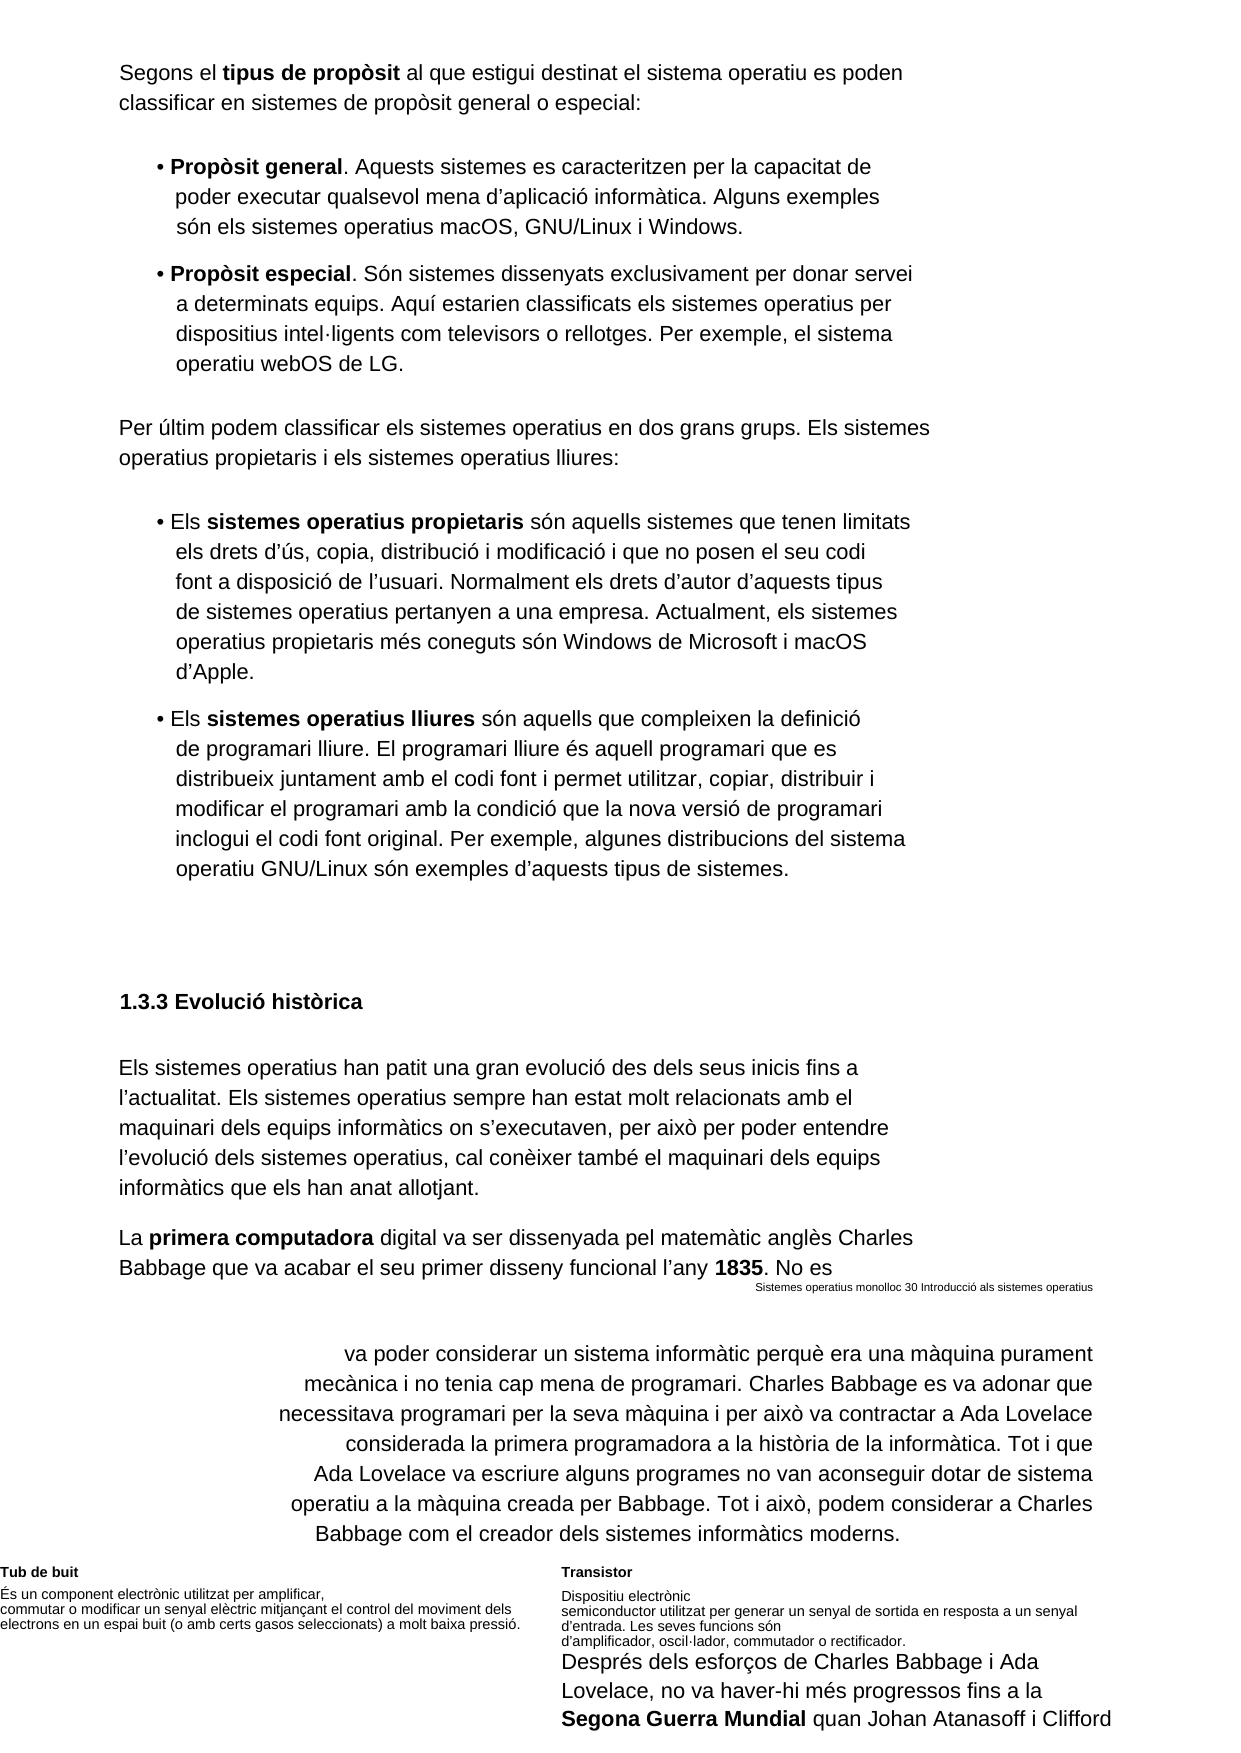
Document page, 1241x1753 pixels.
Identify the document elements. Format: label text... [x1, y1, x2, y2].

text de sistemes operatius pertanyen a una empresa. Actualment, els sistemes [176, 599, 1122, 624]
text Els sistemes operatius han patit una gran evolució des dels seus inicis fins a [118, 1054, 1122, 1079]
text maquinari dels equips informàtics on s’executaven, per això per poder entendre [118, 1114, 1122, 1139]
text d’amplificador, oscil·lador, commutador o rectificador. [561, 1634, 1122, 1649]
text operatius propietaris i els sistemes operatius lliures: [119, 445, 1122, 470]
text operatiu webOS de LG. [176, 351, 1122, 376]
text • Propòsit especial. Són sistemes dissenyats exclusivament per donar servei [156, 261, 1122, 286]
text Babbage que va acabar el seu primer disseny funcional l’any 1835. No es [118, 1255, 1122, 1280]
text inclogui el codi font original. Per exemple, algunes distribucions del sistema [175, 826, 1122, 851]
text • Els sistemes operatius lliures són aquells que compleixen la definició [156, 706, 1122, 731]
text semiconductor utilitzat per generar un senyal de sortida en resposta a un senyal d’entrada. Les seves funcions són [561, 1604, 1122, 1634]
text Tub de buit [0, 1564, 561, 1580]
text • Propòsit general. Aquests sistemes es caracteritzen per la capacitat de [156, 154, 1122, 179]
text Després dels esforços de Charles Babbage i Ada Lovelace, no va haver-hi més progressos fins a la Segona Guerra Mundial quan Johan Atanasoff i Clifford [561, 1649, 1122, 1732]
text necessitava programari per la seva màquina i per això va contractar a Ada Lovelace [0, 1401, 1093, 1426]
text La primera computadora digital va ser dissenyada pel matemàtic anglès Charles [118, 1225, 1122, 1250]
text Per últim podem classificar els sistemes operatius en dos grans grups. Els sistemes [118, 415, 1122, 440]
text operatiu GNU/Linux són exemples d’aquests tipus de sistemes. [176, 856, 1122, 881]
text operatius propietaris més coneguts són Windows de Microsoft i macOS [176, 629, 1122, 654]
text distribueix juntament amb el codi font i permet utilitzar, copiar, distribuir i [176, 766, 1122, 791]
text va poder considerar un sistema informàtic perquè era una màquina purament [0, 1341, 1093, 1366]
text dispositius intel·ligents com televisors o rellotges. Per exemple, el sistema [176, 321, 1122, 346]
text poder executar qualsevol mena d’aplicació informàtica. Alguns exemples [175, 184, 1122, 209]
text classificar en sistemes de propòsit general o especial: [119, 90, 1122, 115]
text Ada Lovelace va escriure alguns programes no van aconseguir dotar de sistema [0, 1461, 1093, 1486]
text mecànica i no tenia cap mena de programari. Charles Babbage es va adonar que [0, 1371, 1093, 1396]
text Transistor [561, 1564, 1122, 1580]
text són els sistemes operatius macOS, GNU/Linux i Windows. [176, 214, 1122, 239]
text d’Apple. [176, 659, 1122, 684]
text modificar el programari amb la condició que la nova versió de programari [175, 796, 1122, 821]
text a determinats equips. Aquí estarien classificats els sistemes operatius per [176, 291, 1122, 316]
text els drets d’ús, copia, distribució i modificació i que no posen el seu codi [175, 539, 1122, 564]
text l’evolució dels sistemes operatius, cal conèixer també el maquinari dels equips [118, 1144, 1122, 1169]
text operatiu a la màquina creada per Babbage. Tot i això, podem considerar a Charles [0, 1491, 1093, 1516]
text • Els sistemes operatius propietaris són aquells sistemes que tenen limitats [156, 509, 1122, 534]
text considerada la primera programadora a la història de la informàtica. Tot i que [0, 1431, 1093, 1456]
text de programari lliure. El programari lliure és aquell programari que es [176, 736, 1122, 761]
text commutar o modificar un senyal elèctric mitjançant el control del moviment dels electrons en un espai buit (o amb certs gasos seleccionats) a molt baixa pressió. [0, 1602, 561, 1632]
text És un component electrònic utilitzat per amplificar, [0, 1587, 561, 1602]
text Babbage com el creador dels sistemes informàtics moderns. [0, 1521, 901, 1546]
text Segons el tipus de propòsit al que estigui destinat el sistema operatiu es poden [119, 60, 1122, 85]
text Dispositiu electrònic [561, 1587, 1122, 1604]
text l’actualitat. Els sistemes operatius sempre han estat molt relacionats amb el [118, 1084, 1122, 1109]
text informàtics que els han anat allotjant. [118, 1174, 1122, 1199]
subtitle 1.3.3 Evolució històrica [119, 989, 1122, 1014]
text Sistemes operatius monolloc 30 Introducció als sistemes operatius [0, 1280, 1093, 1293]
text font a disposició de l’usuari. Normalment els drets d’autor d’aquests tipus [175, 569, 1122, 594]
